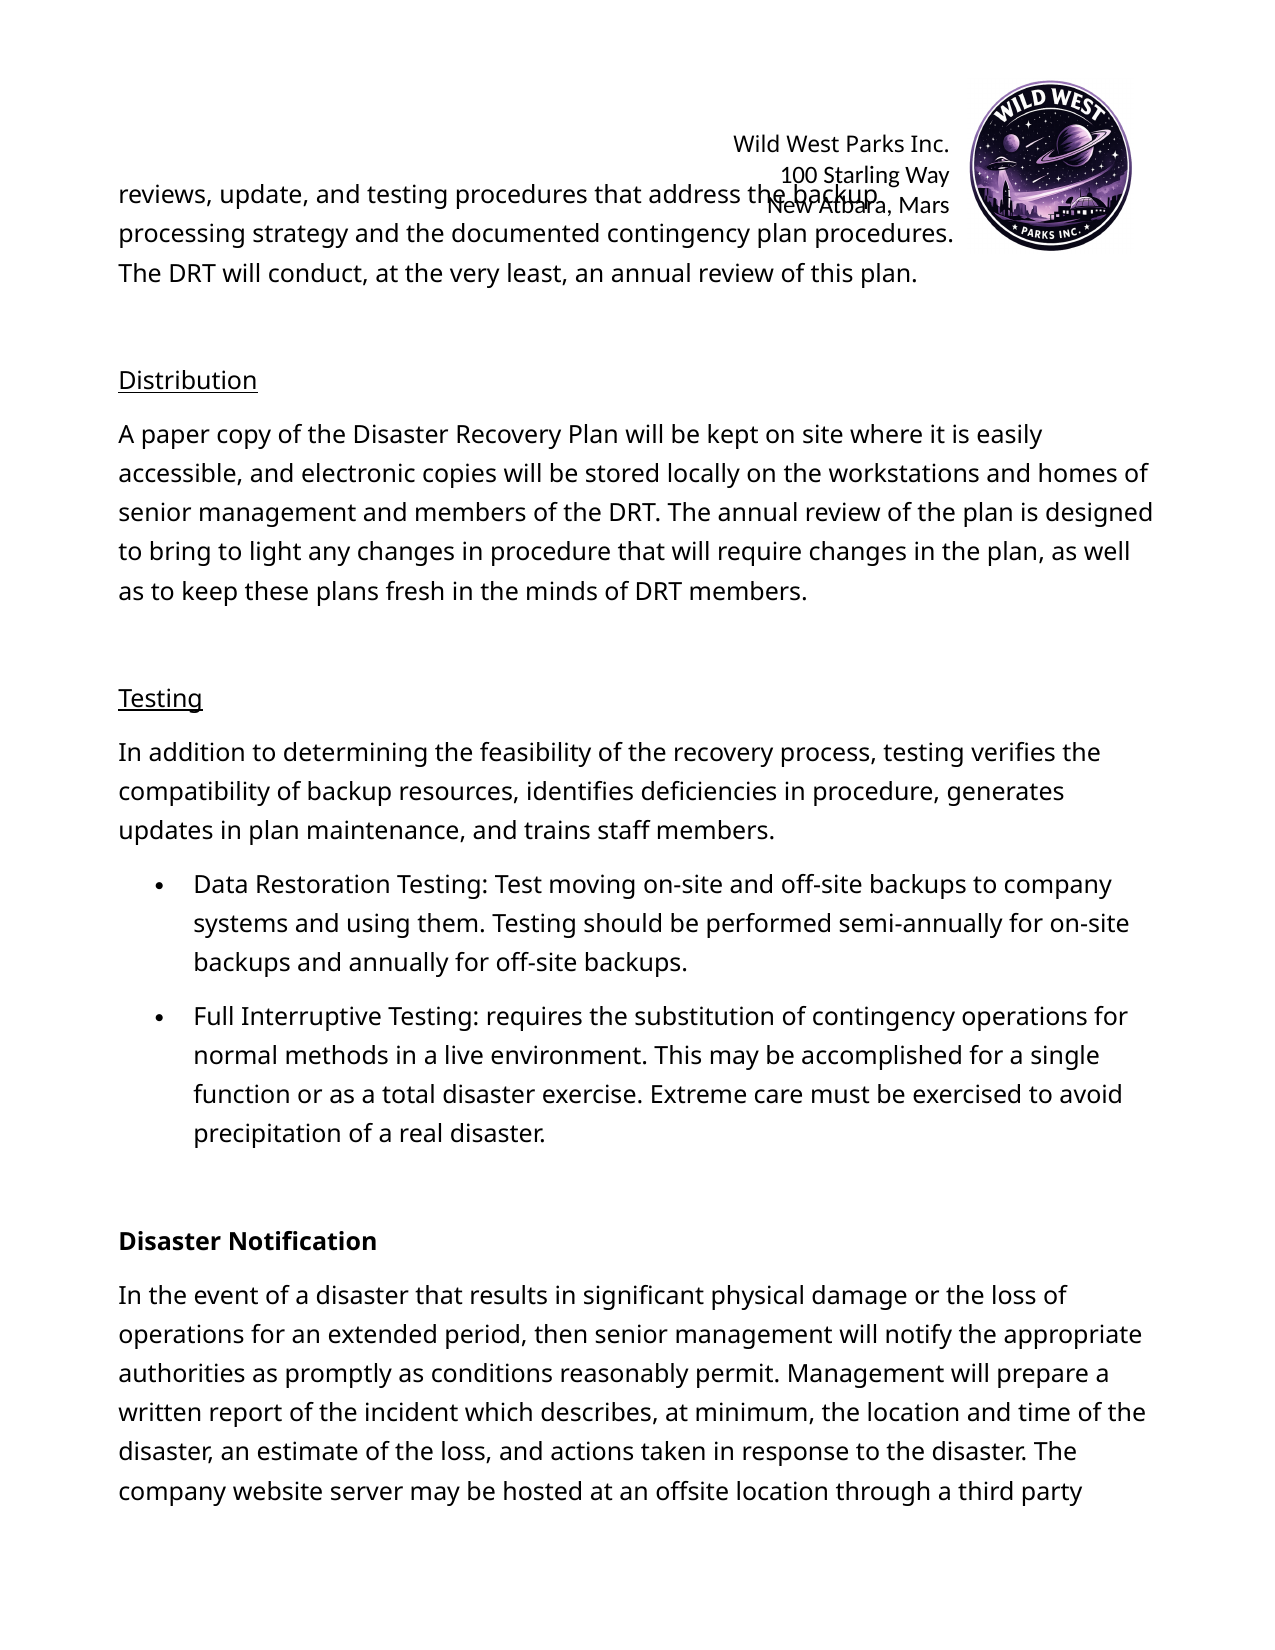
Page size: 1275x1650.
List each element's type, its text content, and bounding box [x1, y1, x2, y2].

text In addition to determining the feasibility of the recovery process, testing verifies the compatibility of backup resources, identifies deficiencies in procedure, generates updates in plan maintenance, and trains staff members. [118, 734, 1157, 847]
list Data Restoration Testing: Test moving on-site and off-site backups to company systems and using them. Testing should be performed semi-annually for on-site backups and annually for off-site backups. [156, 866, 1157, 979]
text Testing [118, 681, 1157, 715]
picture [966, 78, 1135, 177]
text In the event of a disaster that results in significant physical damage or the loss of operations for an extended period, then senior management will notify the appropriate authorities as promptly as conditions reasonably permit. Management will prepare a written report of the incident which describes, at minimum, the location and time of the disaster, an estimate of the loss, and actions taken in response to the disaster. The company website server may be hosted at an offsite location through a third party service provider and may be used, if available, to notify staff and customers. [118, 1277, 1157, 1507]
text A paper copy of the Disaster Recovery Plan will be kept on site where it is easily accessible, and electronic copies will be stored locally on the workstations and homes of senior management and members of the DRT. The annual review of the plan is designed to bring to light any changes in procedure that will require changes in the plan, as well as to keep these plans fresh in the minds of DRT members. [118, 416, 1157, 607]
text Disaster Notification [118, 1223, 1157, 1258]
text Distribution [118, 363, 1157, 397]
text Incomplete or outdated disaster recovery plans can result in considerable cost or possibly business failure in the event of a disaster. Maintenance consists of periodic reviews, update, and testing procedures that address the backup processing strategy and the documented contingency plan procedures. The DRT will conduct, at the very least, an annual review of this plan. [118, 177, 1157, 289]
list Full Interruptive Testing: requires the substitution of contingency operations for normal methods in a live environment. This may be accomplished for a single function or as a total disaster exercise. Extreme care must be exercised to avoid precipitation of a real disaster. [156, 998, 1157, 1150]
